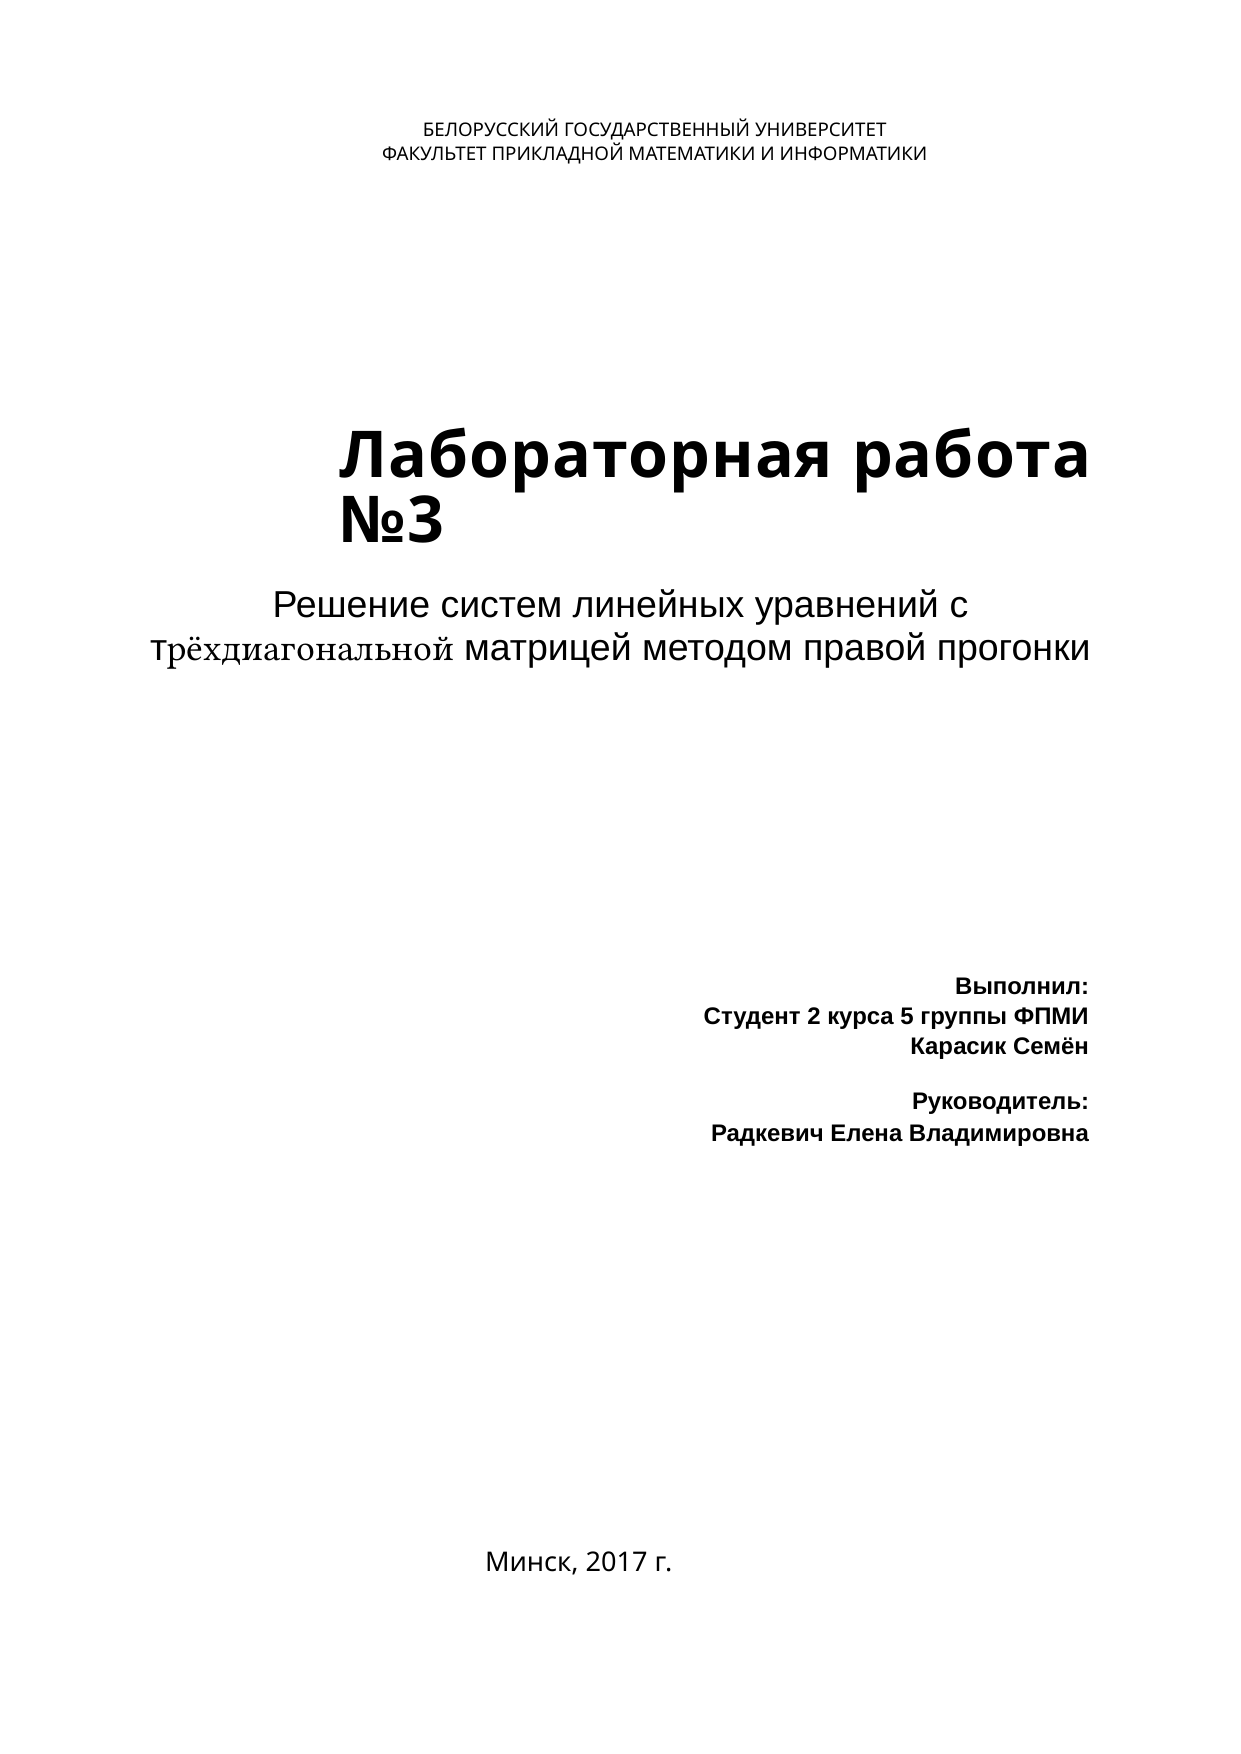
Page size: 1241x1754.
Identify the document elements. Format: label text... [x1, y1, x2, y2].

text Руководитель: [645, 1084, 1089, 1116]
text Минск, 2017 г. [485, 1549, 1122, 1577]
text Карасик Семён [118, 1031, 1089, 1061]
text Выполнил: [645, 971, 1089, 1001]
text Студент 2 курса 5 группы ФПМИ [645, 1001, 1089, 1031]
text БЕЛОРУССКИЙ ГОСУДАРСТВЕННЫЙ УНИВЕРСИТЕТ [187, 118, 1122, 142]
subtitle Лабораторная работа №3 [339, 426, 1122, 555]
text ФАКУЛЬТЕТ ПРИКЛАДНОЙ МАТЕМАТИКИ И ИНФОРМАТИКИ [187, 142, 1122, 165]
subtitle Решение систем линейных уравнений c трёхдиагональной матрицей методом правой прогонки [118, 582, 1122, 669]
text Радкевич Елена Владимировна [645, 1116, 1089, 1148]
